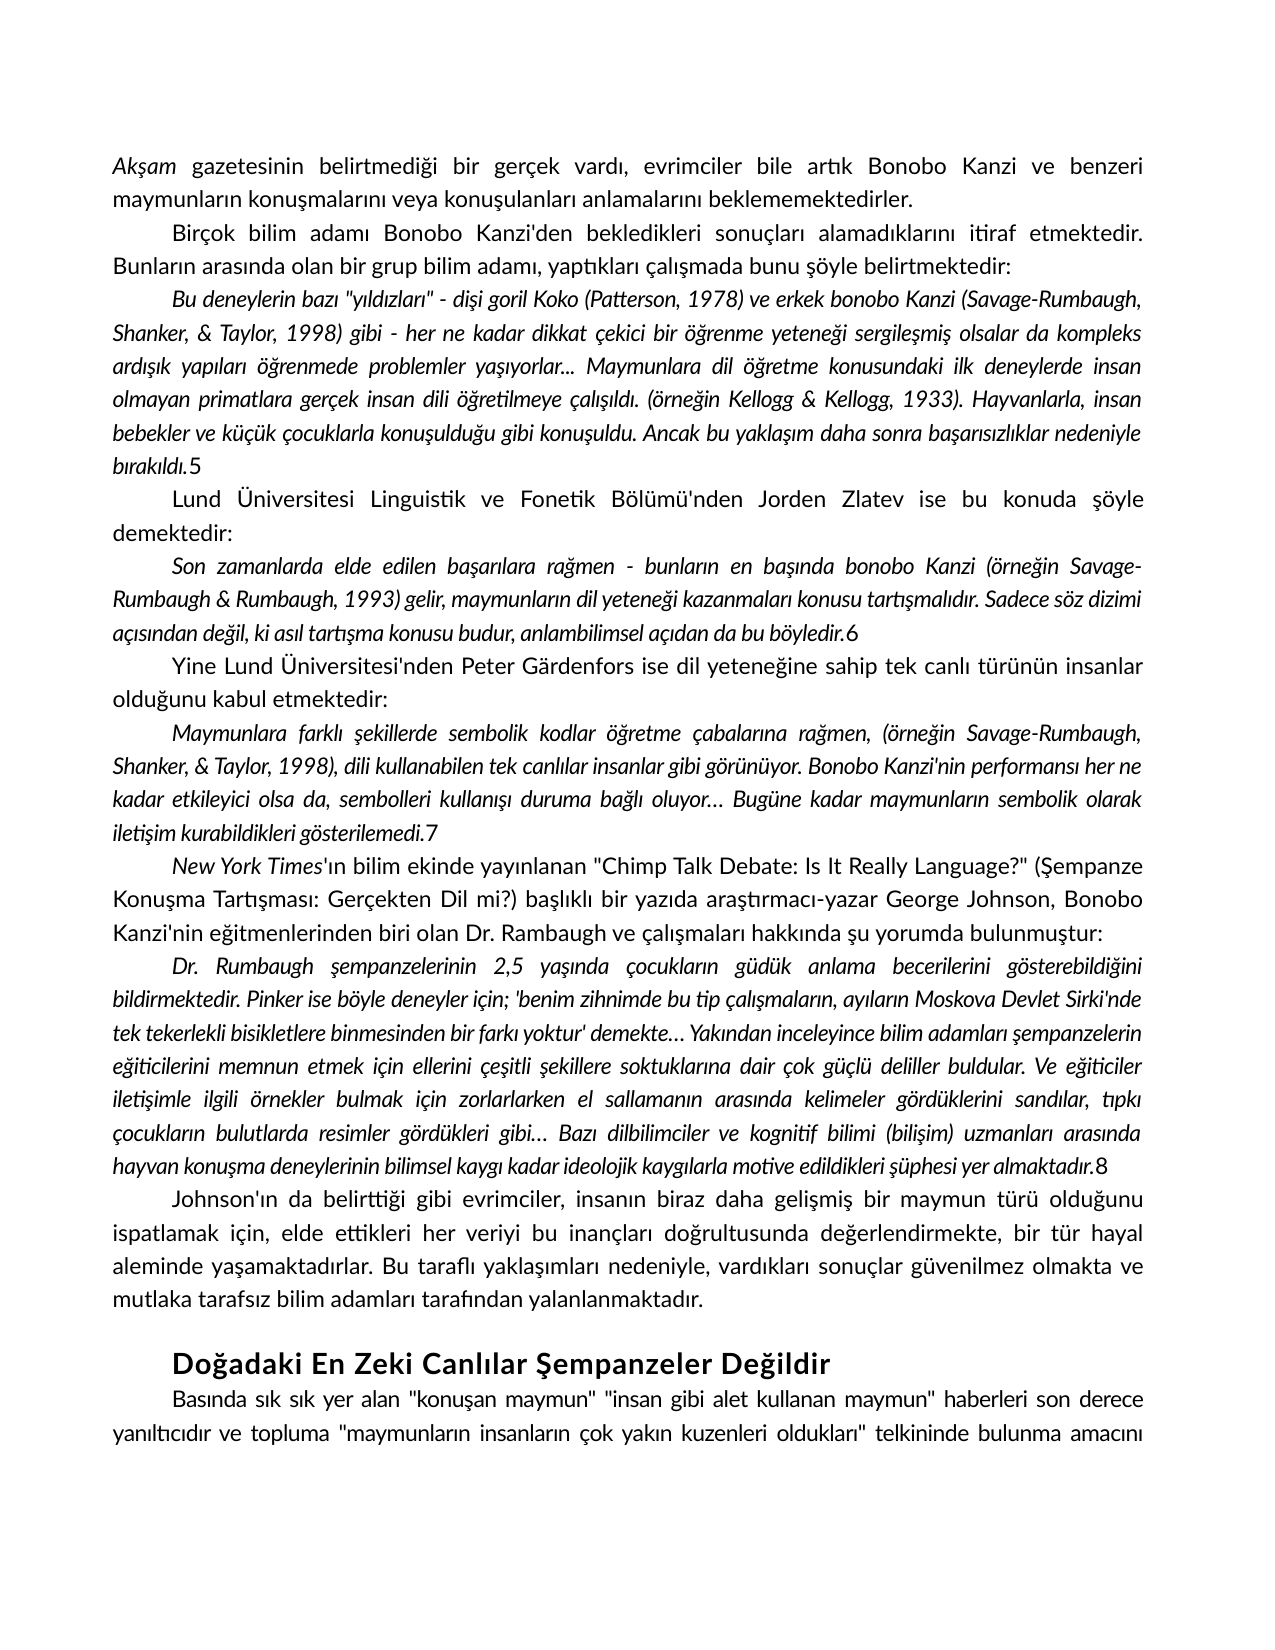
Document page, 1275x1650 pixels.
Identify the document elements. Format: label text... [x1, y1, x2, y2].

text Doğadaki En Zeki Canlılar Şempanzeler Değildir [112, 1348, 1145, 1381]
text Bu deneylerin bazı "yıldızları" - dişi goril Koko (Patterson, 1978) ve erkek bonobo Kanzi (Savage-Rumbaugh, Shanker, & Taylor, 1998) gibi - her ne kadar dikkat çekici bir öğrenme yeteneği sergileşmiş olsalar da kompleks ardışık yapıları öğrenmede problemler yaşıyorlar... Maymunlara dil öğretme konusundaki ilk deneylerde insan olmayan primatlara gerçek insan dili öğretilmeye çalışıldı. (örneğin Kellogg & Kellogg, 1933). Hayvanlarla, insan bebekler ve küçük çocuklarla konuşulduğu gibi konuşuldu. Ancak bu yaklaşım daha sonra başarısızlıklar nedeniyle bırakıldı.5 [112, 281, 1145, 481]
text Maymunlara farklı şekillerde sembolik kodlar öğretme çabalarına rağmen, (örneğin Savage-Rumbaugh, Shanker, & Taylor, 1998), dili kullanabilen tek canlılar insanlar gibi görünüyor. Bonobo Kanzi'nin performansı her ne kadar etkileyici olsa da, sembolleri kullanışı duruma bağlı oluyor… Bugüne kadar maymunların sembolik olarak iletişim kurabildikleri gösterilemedi.7 [112, 714, 1145, 848]
text New York Times'ın bilim ekinde yayınlanan "Chimp Talk Debate: Is It Really Language?" (Şempanze Konuşma Tartışması: Gerçekten Dil mi?) başlıklı bir yazıda araştırmacı-yazar George Johnson, Bonobo Kanzi'nin eğitmenlerinden biri olan Dr. Rambaugh ve çalışmaları hakkında şu yorumda bulunmuştur: [112, 848, 1145, 948]
text Johnson'ın da belirttiği gibi evrimciler, insanın biraz daha gelişmiş bir maymun türü olduğunu ispatlamak için, elde ettikleri her veriyi bu inançları doğrultusunda değerlendirmekte, bir tür hayal aleminde yaşamaktadırlar. Bu taraflı yaklaşımları nedeniyle, vardıkları sonuçlar güvenilmez olmakta ve mutlaka tarafsız bilim adamları tarafından yalanlanmaktadır. [112, 1181, 1145, 1314]
text Akşam gazetesinin belirtmediği bir gerçek vardı, evrimciler bile artık Bonobo Kanzi ve benzeri maymunların konuşmalarını veya konuşulanları anlamalarını beklememektedirler. [112, 148, 1145, 214]
text Dr. Rumbaugh şempanzelerinin 2,5 yaşında çocukların güdük anlama becerilerini gösterebildiğini bildirmektedir. Pinker ise böyle deneyler için; 'benim zihnimde bu tip çalışmaların, ayıların Moskova Devlet Sirki'nde tek tekerlekli bisikletlere binmesinden bir farkı yoktur' demekte… Yakından inceleyince bilim adamları şempanzelerin eğiticilerini memnun etmek için ellerini çeşitli şekillere soktuklarına dair çok güçlü deliller buldular. Ve eğiticiler iletişimle ilgili örnekler bulmak için zorlarlarken el sallamanın arasında kelimeler gördüklerini sandılar, tıpkı çocukların bulutlarda resimler gördükleri gibi… Bazı dilbilimciler ve kognitif bilimi (bilişim) uzmanları arasında hayvan konuşma deneylerinin bilimsel kaygı kadar ideolojik kaygılarla motive edildikleri şüphesi yer almaktadır.8 [112, 948, 1145, 1181]
text Yine Lund Üniversitesi'nden Peter Gärdenfors ise dil yeteneğine sahip tek canlı türünün insanlar olduğunu kabul etmektedir: [112, 648, 1145, 714]
text Birçok bilim adamı Bonobo Kanzi'den bekledikleri sonuçları alamadıklarını itiraf etmektedir. Bunların arasında olan bir grup bilim adamı, yaptıkları çalışmada bunu şöyle belirtmektedir: [112, 214, 1145, 281]
text Basında sık sık yer alan "konuşan maymun" "insan gibi alet kullanan maymun" haberleri son derece yanıltıcıdır ve topluma "maymunların insanların çok yakın kuzenleri oldukları" telkininde bulunma amacını [112, 1381, 1145, 1448]
text Son zamanlarda elde edilen başarılara rağmen - bunların en başında bonobo Kanzi (örneğin Savage-Rumbaugh & Rumbaugh, 1993) gelir, maymunların dil yeteneği kazanmaları konusu tartışmalıdır. Sadece söz dizimi açısından değil, ki asıl tartışma konusu budur, anlambilimsel açıdan da bu böyledir.6 [112, 548, 1145, 648]
text Lund Üniversitesi Linguistik ve Fonetik Bölümü'nden Jorden Zlatev ise bu konuda şöyle demektedir: [112, 481, 1145, 548]
